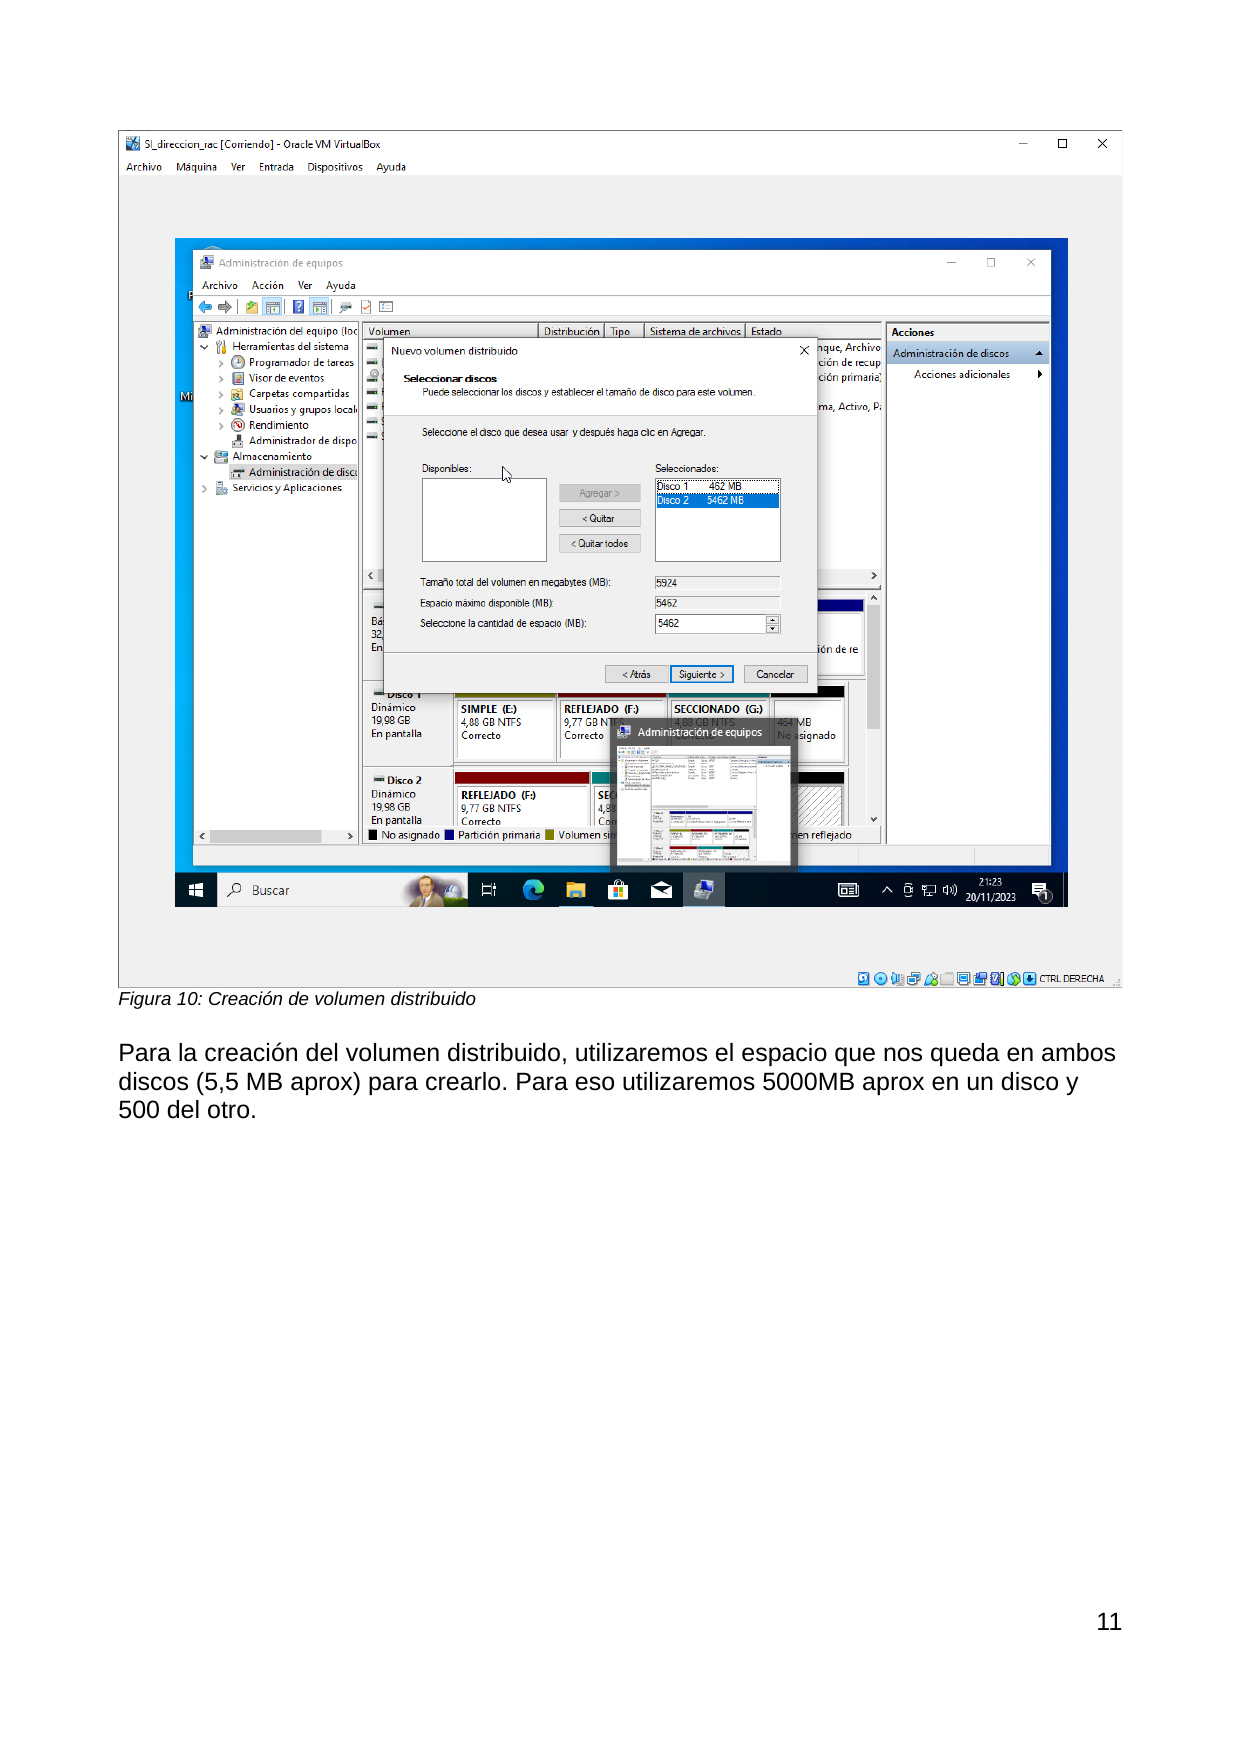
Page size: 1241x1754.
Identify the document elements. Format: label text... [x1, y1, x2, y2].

text Para la creación del volumen distribuido, utilizaremos el espacio que nos queda en ambos discos (5,5 MB aprox) para crearlo. Para eso utilizaremos 5000MB aprox en un disco y 500 del otro. [118, 1038, 1122, 1124]
text Figura 10: Creación de volumen distribuido [118, 988, 1122, 1009]
picture [118, 130, 1123, 988]
